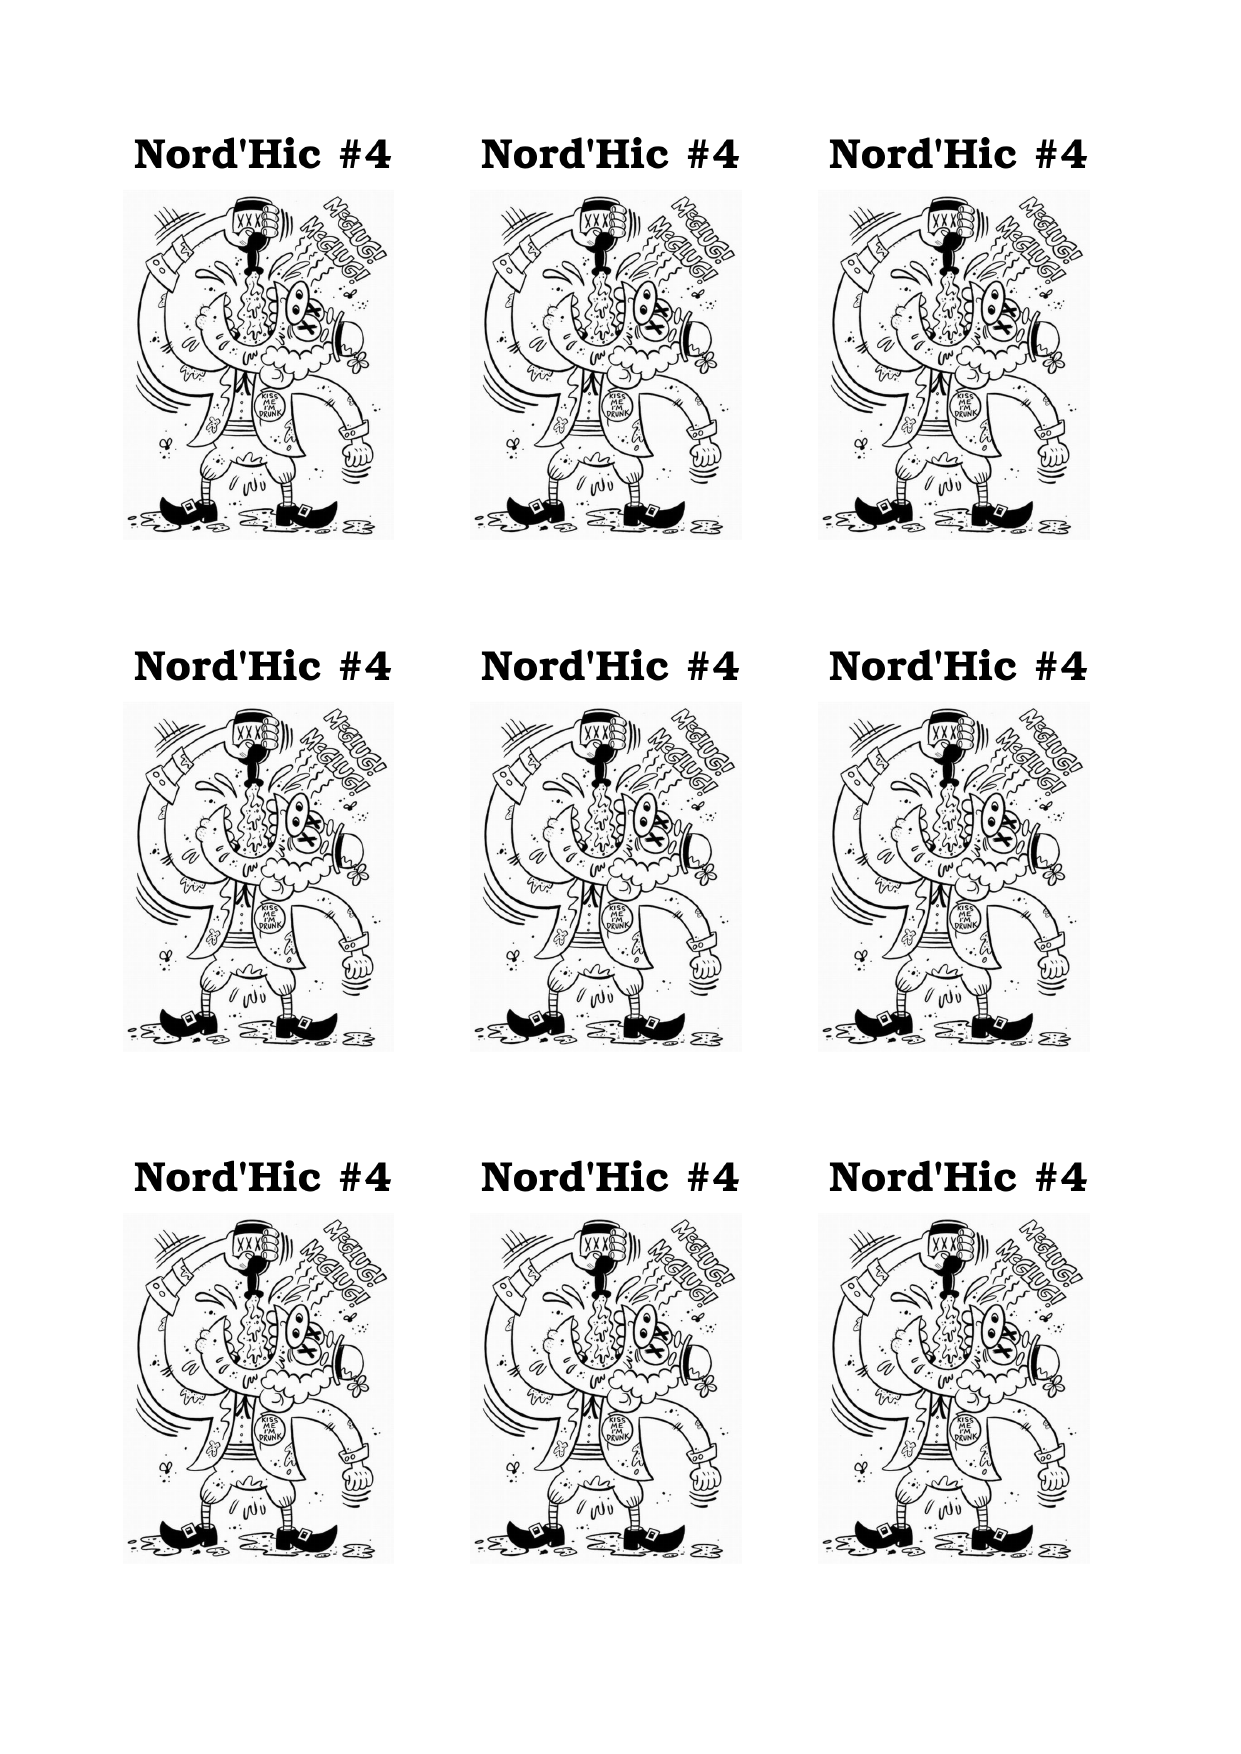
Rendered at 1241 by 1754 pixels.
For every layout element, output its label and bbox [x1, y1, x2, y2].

picture [466, 118, 758, 544]
picture [466, 1142, 758, 1568]
picture [118, 630, 410, 1056]
picture [466, 630, 758, 1056]
picture [813, 1142, 1106, 1568]
picture [118, 1142, 410, 1568]
picture [813, 118, 1106, 544]
picture [813, 630, 1106, 1056]
picture [118, 118, 410, 544]
